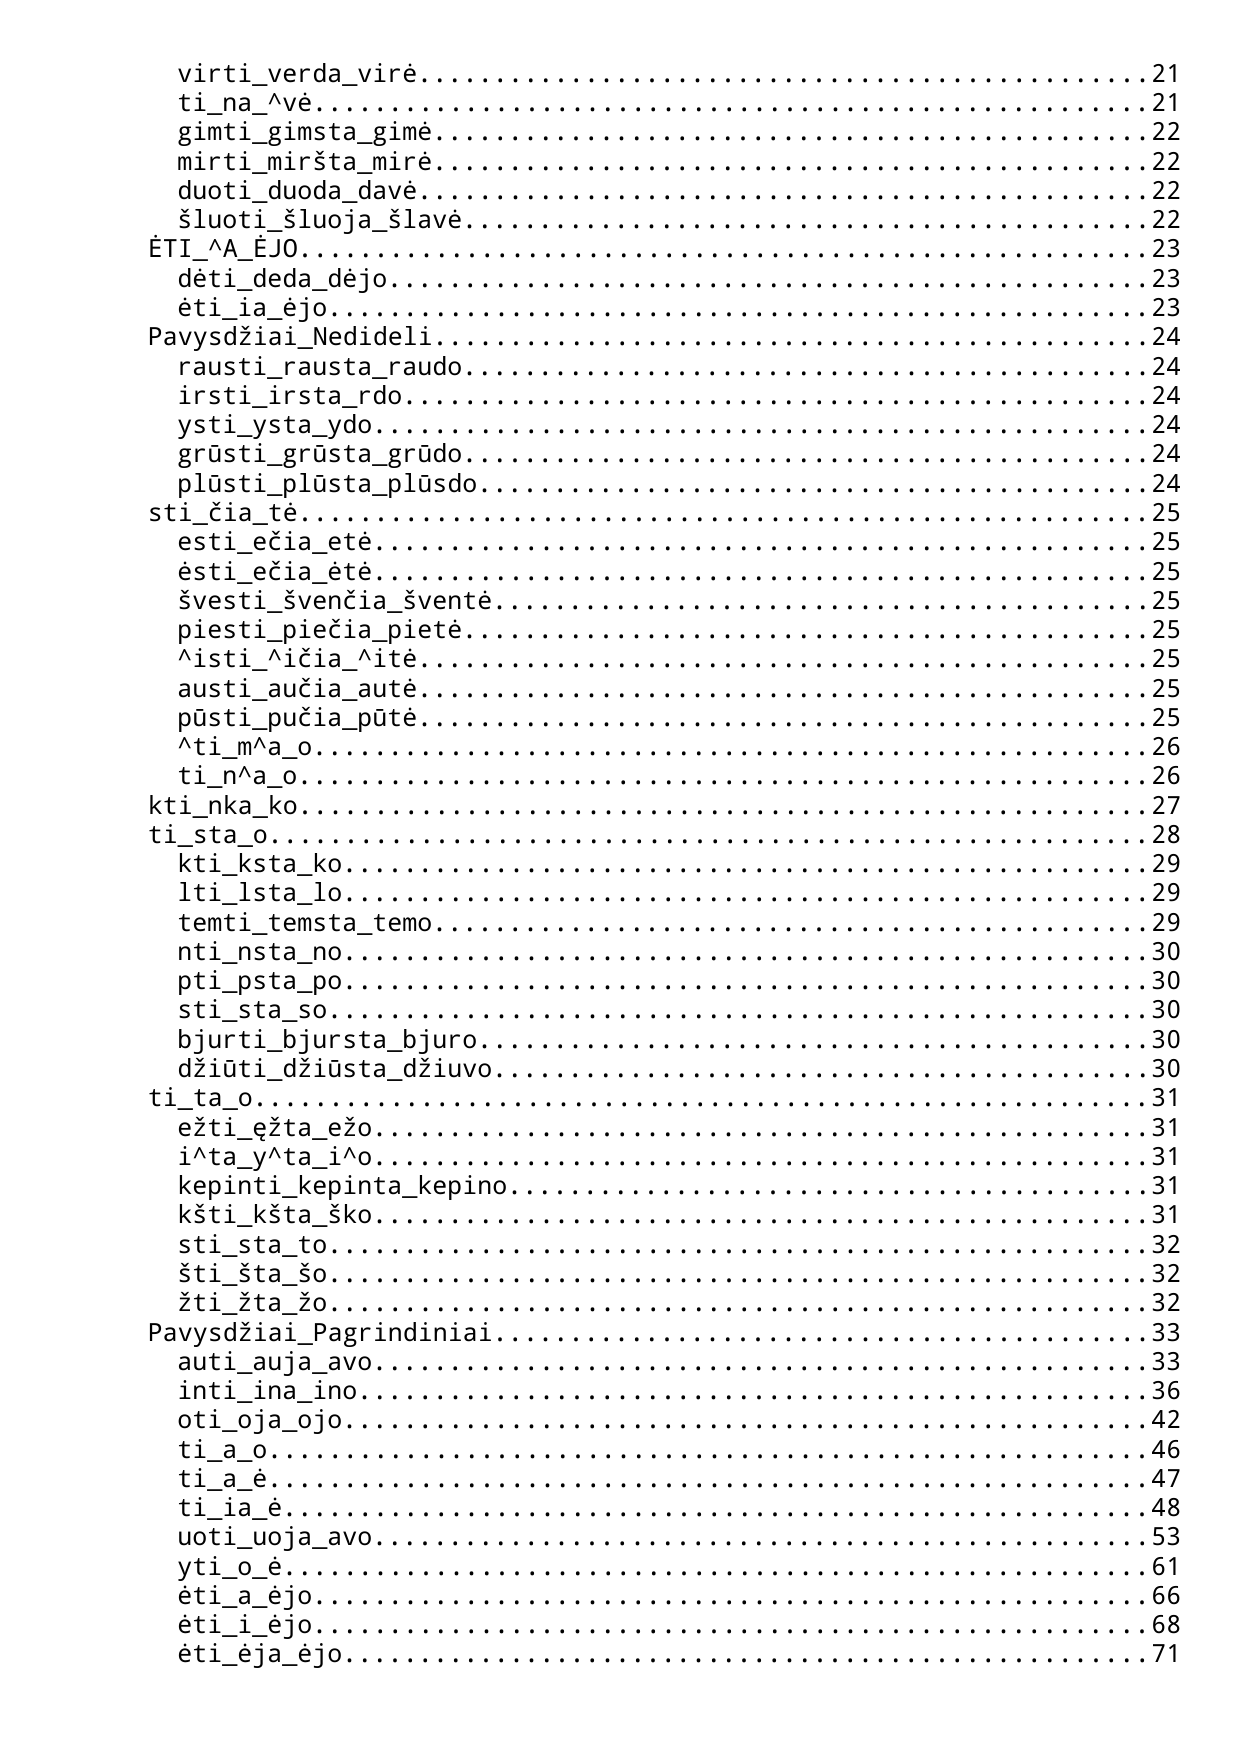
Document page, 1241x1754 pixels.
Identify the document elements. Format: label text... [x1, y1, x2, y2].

text rausti_rausta_raudo 24 [177, 352, 1181, 381]
text ėti_ia_ėjo 23 [177, 293, 1181, 322]
text austi_aučia_autė 25 [177, 674, 1181, 703]
text sti_čia_tė 25 [148, 498, 1181, 527]
text ėsti_ečia_ėtė 25 [177, 557, 1181, 586]
text plūsti_plūsta_plūsdo 24 [177, 469, 1181, 498]
text mirti_miršta_mirė 22 [177, 147, 1181, 176]
text ^isti_^ičia_^itė 25 [177, 644, 1181, 674]
text ĖTI_^A_ĖJO 23 [148, 235, 1181, 264]
text grūsti_grūsta_grūdo 24 [177, 439, 1181, 469]
text ti_ia_ė 48 [177, 1493, 1181, 1523]
text esti_ečia_etė 25 [177, 527, 1181, 557]
text auti_auja_avo 33 [177, 1347, 1181, 1376]
text duoti_duoda_davė 22 [177, 176, 1181, 205]
text kti_nka_ko 27 [148, 791, 1181, 820]
text ėti_a_ėjo 66 [177, 1581, 1181, 1610]
text virti_verda_virė 21 [177, 59, 1181, 88]
text kti_ksta_ko 29 [177, 849, 1181, 879]
text šluoti_šluoja_šlavė 22 [177, 205, 1181, 235]
text ti_a_ė 47 [177, 1464, 1181, 1493]
text ti_sta_o 28 [148, 820, 1181, 849]
text ėti_i_ėjo 68 [177, 1610, 1181, 1640]
text yti_o_ė 61 [177, 1552, 1181, 1581]
text šti_šta_šo 32 [177, 1259, 1181, 1288]
text lti_lsta_lo 29 [177, 879, 1181, 908]
text ti_na_^vė 21 [177, 88, 1181, 118]
text pūsti_pučia_pūtė 25 [177, 703, 1181, 732]
text kepinti_kepinta_kepino 31 [177, 1171, 1181, 1201]
text švesti_švenčia_šventė 25 [177, 586, 1181, 615]
text Pavysdžiai_Pagrindiniai 33 [148, 1318, 1181, 1347]
text oti_oja_ojo 42 [177, 1406, 1181, 1435]
text dėti_deda_dėjo 23 [177, 264, 1181, 293]
text nti_nsta_no 30 [177, 937, 1181, 966]
text džiūti_džiūsta_džiuvo 30 [177, 1054, 1181, 1083]
text irsti_irsta_rdo 24 [177, 381, 1181, 410]
text ėti_ėja_ėjo 71 [177, 1640, 1181, 1669]
text gimti_gimsta_gimė 22 [177, 118, 1181, 147]
text i^ta_y^ta_i^o 31 [177, 1142, 1181, 1171]
text temti_temsta_temo 29 [177, 908, 1181, 937]
text ysti_ysta_ydo 24 [177, 410, 1181, 439]
text ti_a_o 46 [177, 1435, 1181, 1464]
text Pavysdžiai_Nedideli 24 [148, 322, 1181, 352]
text ti_ta_o 31 [148, 1083, 1181, 1113]
text sti_sta_so 30 [177, 996, 1181, 1025]
text ti_n^a_o 26 [177, 762, 1181, 791]
text žti_žta_žo 32 [177, 1288, 1181, 1318]
text uoti_uoja_avo 53 [177, 1523, 1181, 1552]
text piesti_piečia_pietė 25 [177, 615, 1181, 644]
text bjurti_bjursta_bjuro 30 [177, 1025, 1181, 1054]
text sti_sta_to 32 [177, 1230, 1181, 1259]
text pti_psta_po 30 [177, 966, 1181, 996]
text kšti_kšta_ško 31 [177, 1201, 1181, 1230]
text inti_ina_ino 36 [177, 1376, 1181, 1406]
text ežti_ęžta_ežo 31 [177, 1113, 1181, 1142]
text ^ti_m^a_o 26 [177, 732, 1181, 762]
